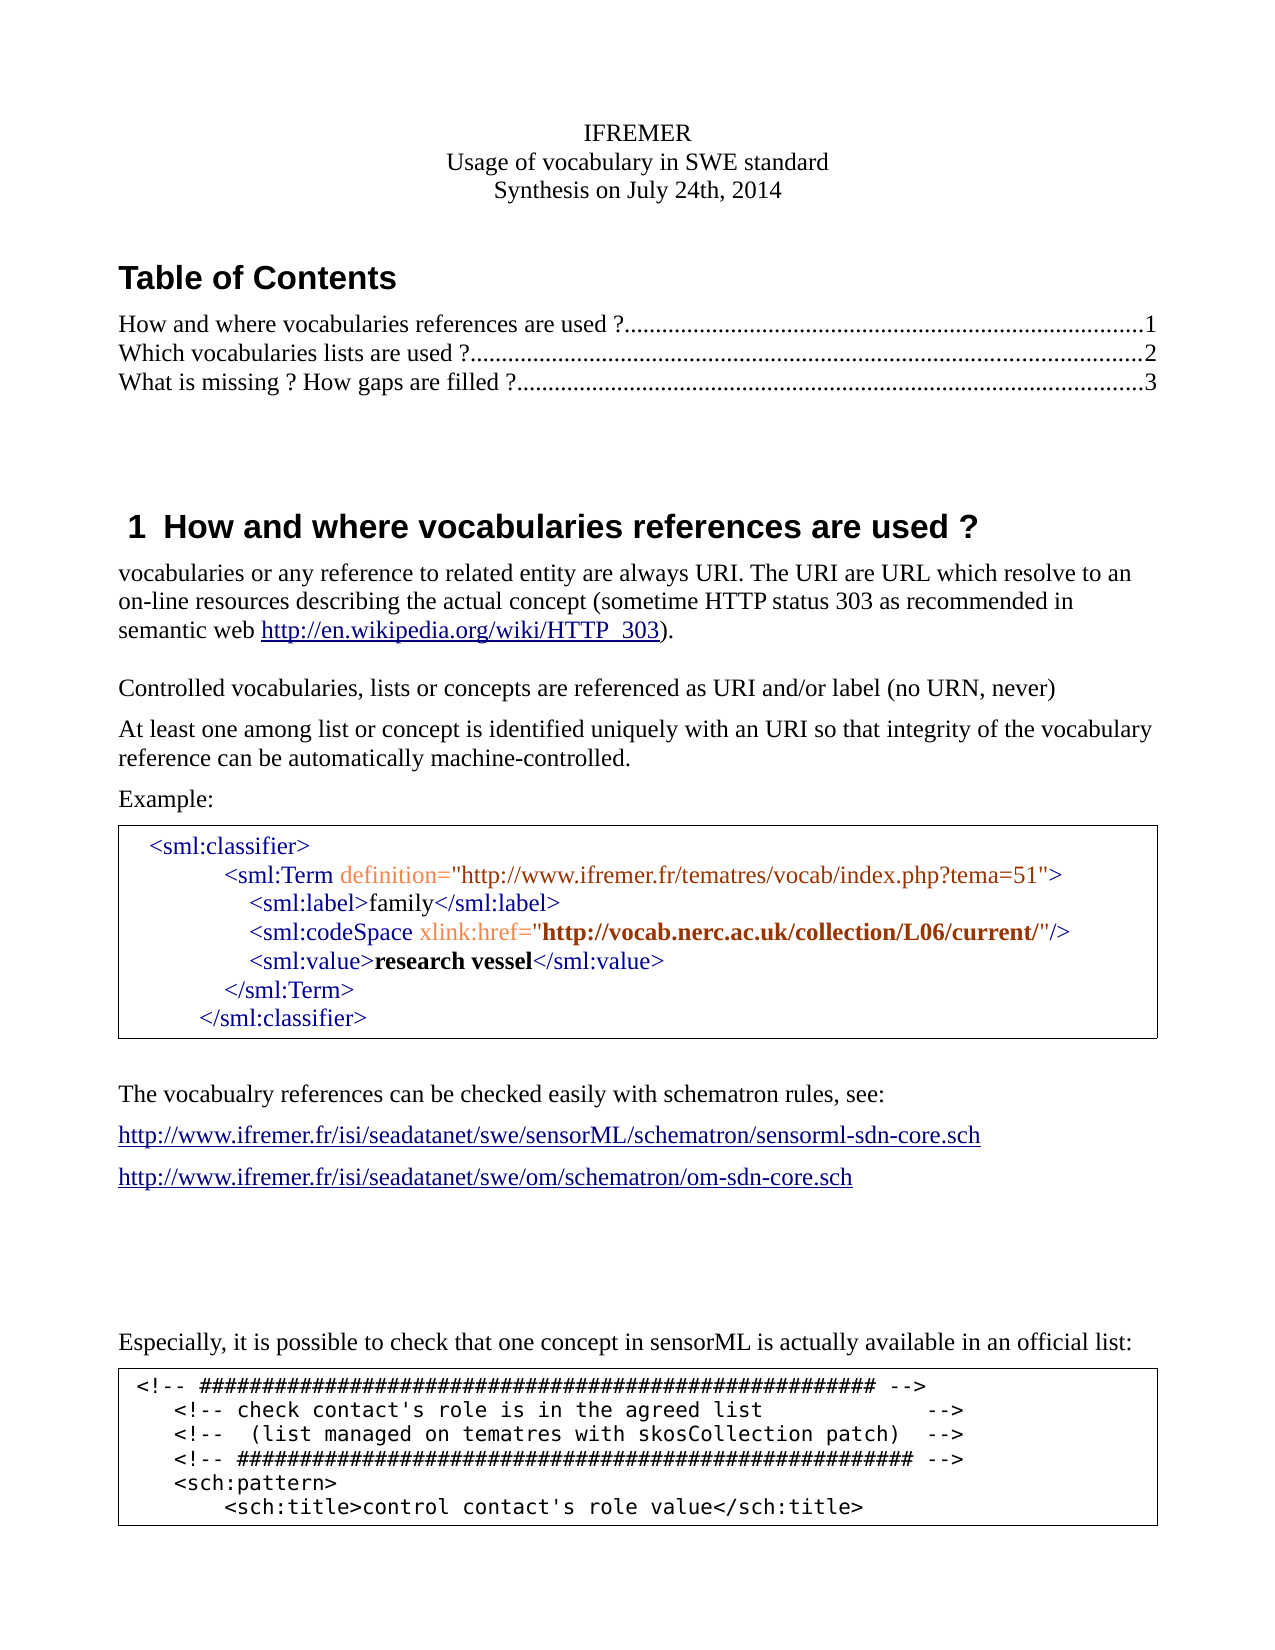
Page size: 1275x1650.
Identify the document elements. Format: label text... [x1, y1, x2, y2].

text Example: [118, 784, 1157, 813]
subtitle Table of Contents [118, 258, 1157, 297]
table_header <sml:classifier> <sml:Term definition="http://www.ifremer.fr/tematres/vocab/index.php?tema=51"> <sml:label>family</sml:label> <sml:codeSpace xlink:href="http://vocab.nerc.ac.uk/collection/L06/current/"/> <sml:value>research vessel</sml:value> </sml:Term> </sml:classifier> [119, 826, 1157, 1038]
table_header <!-- ###################################################### --> <!-- check contact's role is in the agreed list --> <!-- (list managed on tematres with skosCollection patch) --> <!-- ###################################################### --> <sch:pattern> <sch:title>control contact's role value</sch:title> [119, 1369, 1157, 1525]
text Controlled vocabularies, lists or concepts are referenced as URI and/or label (no URN, never) [118, 673, 1157, 701]
text At least one among list or concept is identified uniquely with an URI so that integrity of the vocabulary reference can be automatically machine-controlled. [118, 714, 1157, 771]
text Which vocabularies lists are used ? 2 [118, 338, 1157, 367]
text vocabularies or any reference to related entity are always URI. The URI are URL which resolve to an on-line resources describing the actual concept (sometime HTTP status 303 as recommended in semantic web http://en.wikipedia.org/wiki/HTTP_303). [118, 558, 1157, 644]
text http://www.ifremer.fr/isi/seadatanet/swe/om/schematron/om-sdn-core.sch [118, 1162, 1157, 1191]
text Especially, it is possible to check that one concept in sensorML is actually available in an official list: [118, 1327, 1157, 1356]
text IFREMER [118, 118, 1157, 147]
text Usage of vocabulary in SWE standard [118, 147, 1157, 176]
subtitle How and where vocabularies references are used ? [118, 507, 1157, 545]
text The vocabualry references can be checked easily with schematron rules, see: [118, 1079, 1157, 1108]
text http://www.ifremer.fr/isi/seadatanet/swe/sensorML/schematron/sensorml-sdn-core.sch [118, 1121, 1157, 1149]
text What is missing ? How gaps are filled ? 3 [118, 367, 1157, 395]
text Synthesis on July 24th, 2014 [118, 176, 1157, 204]
text How and where vocabularies references are used ? 1 [118, 309, 1157, 338]
